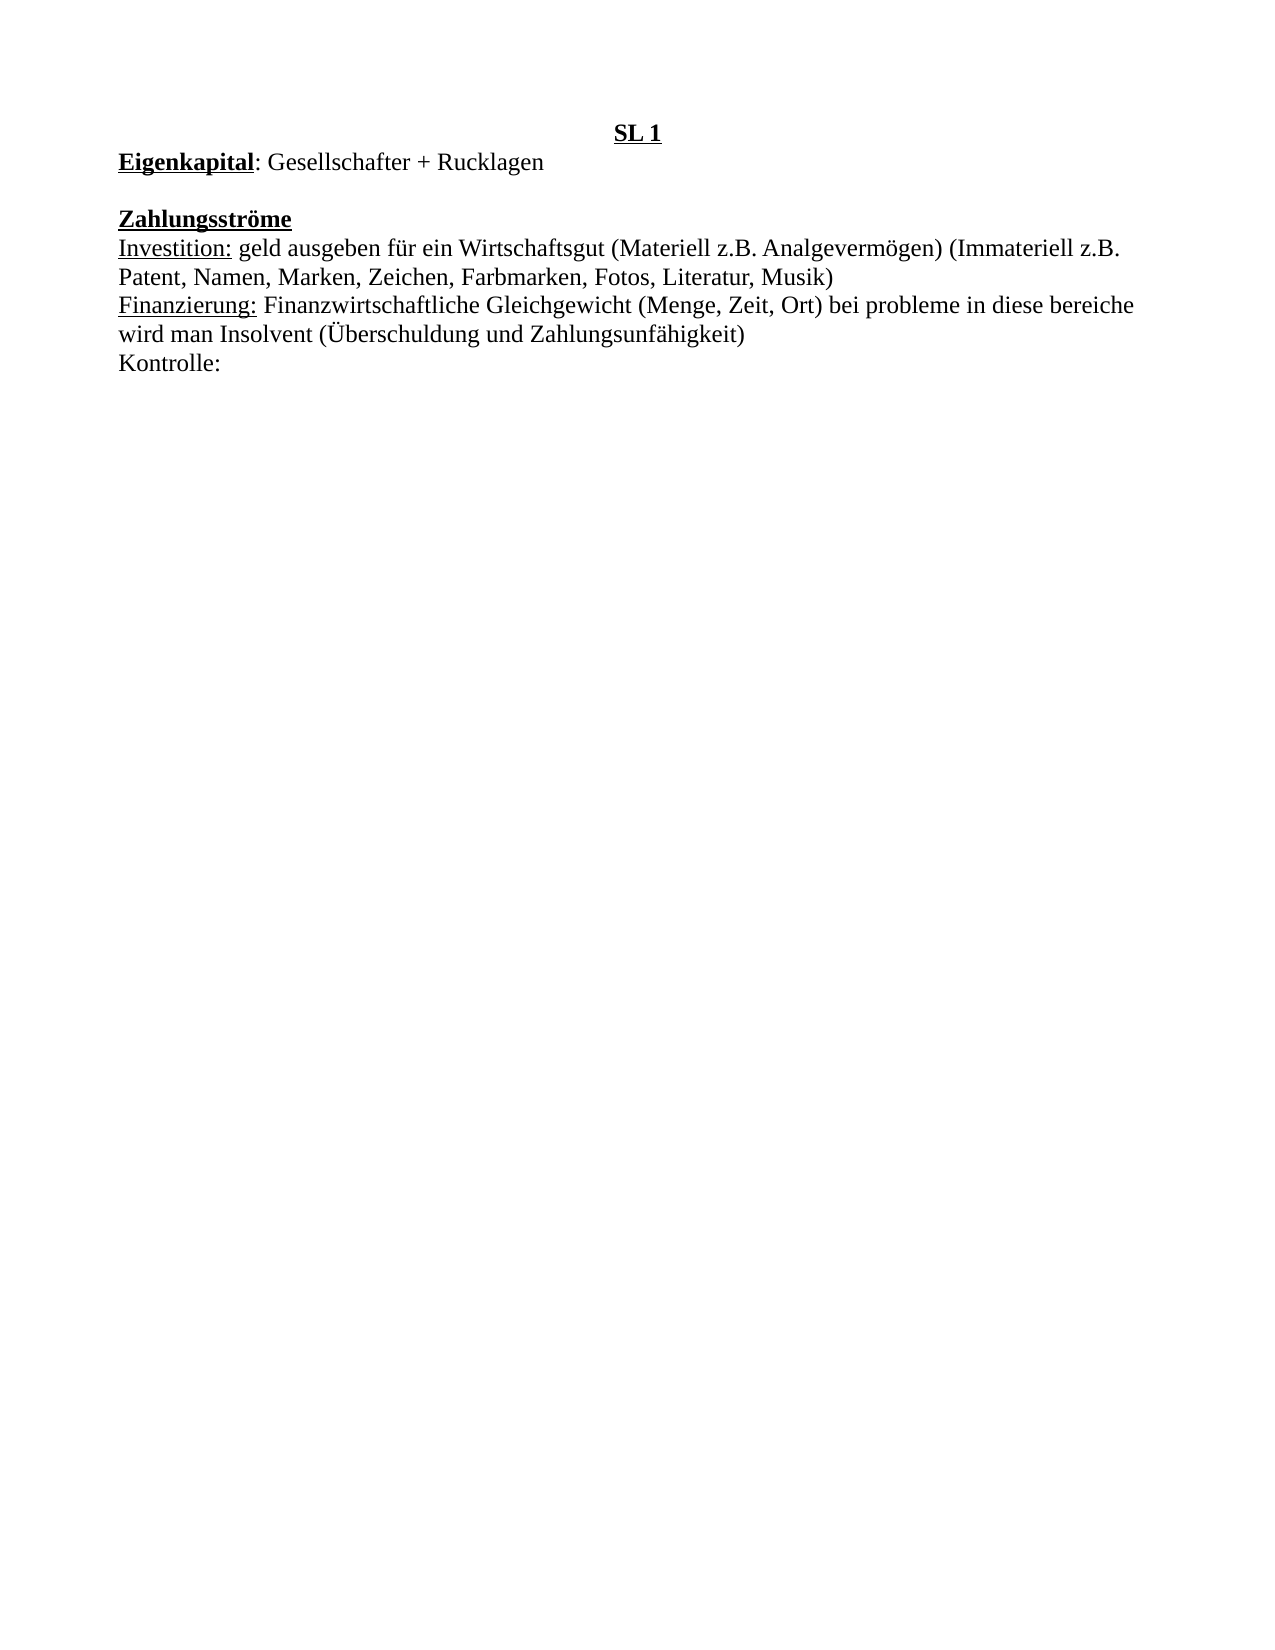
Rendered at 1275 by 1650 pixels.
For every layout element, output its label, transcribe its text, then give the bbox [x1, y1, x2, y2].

text Zahlungsströme Investition: geld ausgeben für ein Wirtschaftsgut (Materiell z.B. Analgevermögen) (Immateriell z.B. Patent, Namen, Marken, Zeichen, Farbmarken, Fotos, Literatur, Musik) [118, 204, 1157, 291]
text SL 1 [118, 118, 1157, 147]
text Finanzierung: Finanzwirtschaftliche Gleichgewicht (Menge, Zeit, Ort) bei probleme in diese bereiche wird man Insolvent (Überschuldung und Zahlungsunfähigkeit) [118, 291, 1157, 348]
text Kontrolle: [118, 348, 1157, 377]
text Eigenkapital: Gesellschafter + Rucklagen [118, 147, 1157, 176]
